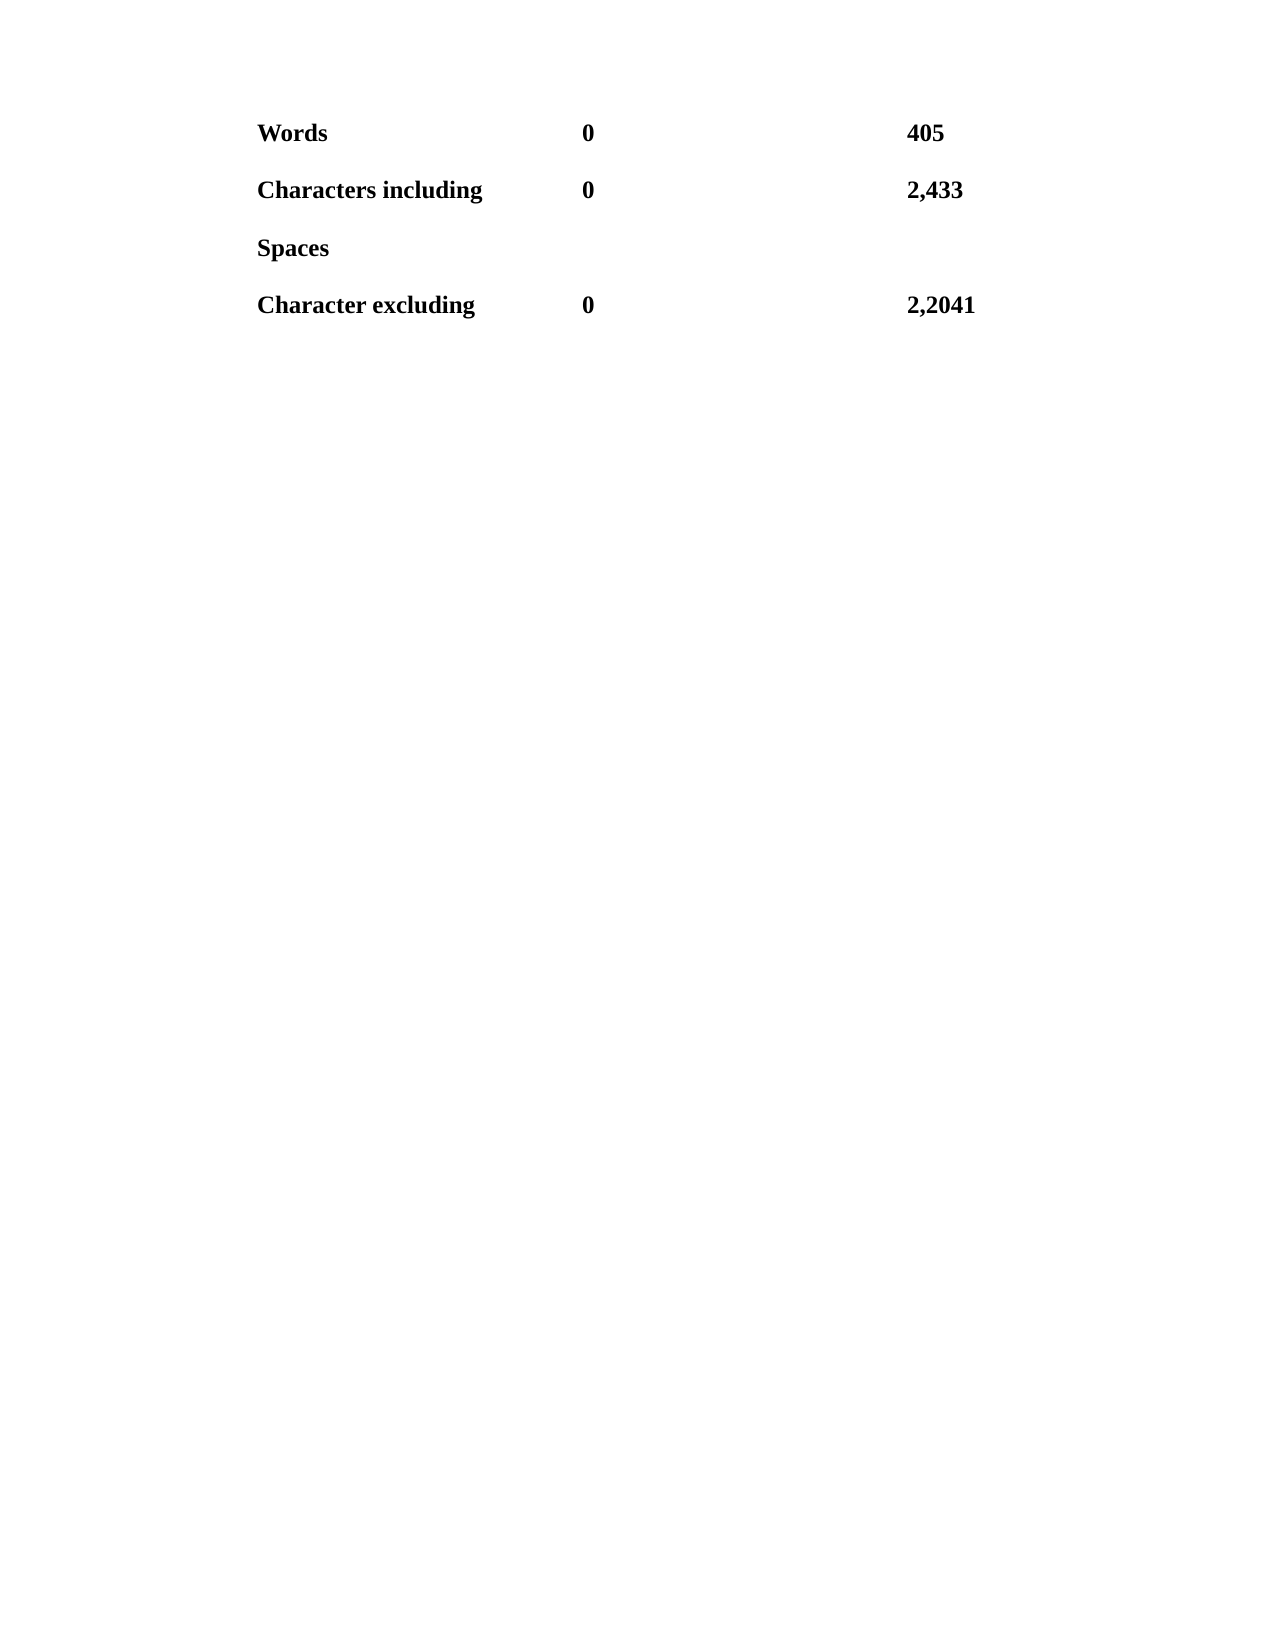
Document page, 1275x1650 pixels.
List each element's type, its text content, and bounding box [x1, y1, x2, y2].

table_cell Character excluding [182, 290, 507, 348]
table_cell 0 [507, 290, 832, 348]
table_cell 2,433 [832, 176, 1157, 290]
table_header Words [182, 118, 507, 176]
table_cell Characters including Spaces [182, 176, 507, 290]
table_cell 0 [507, 176, 832, 290]
table_cell 2,2041 [832, 290, 1157, 348]
table_header 405 [832, 118, 1157, 176]
table_header 0 [507, 118, 832, 176]
